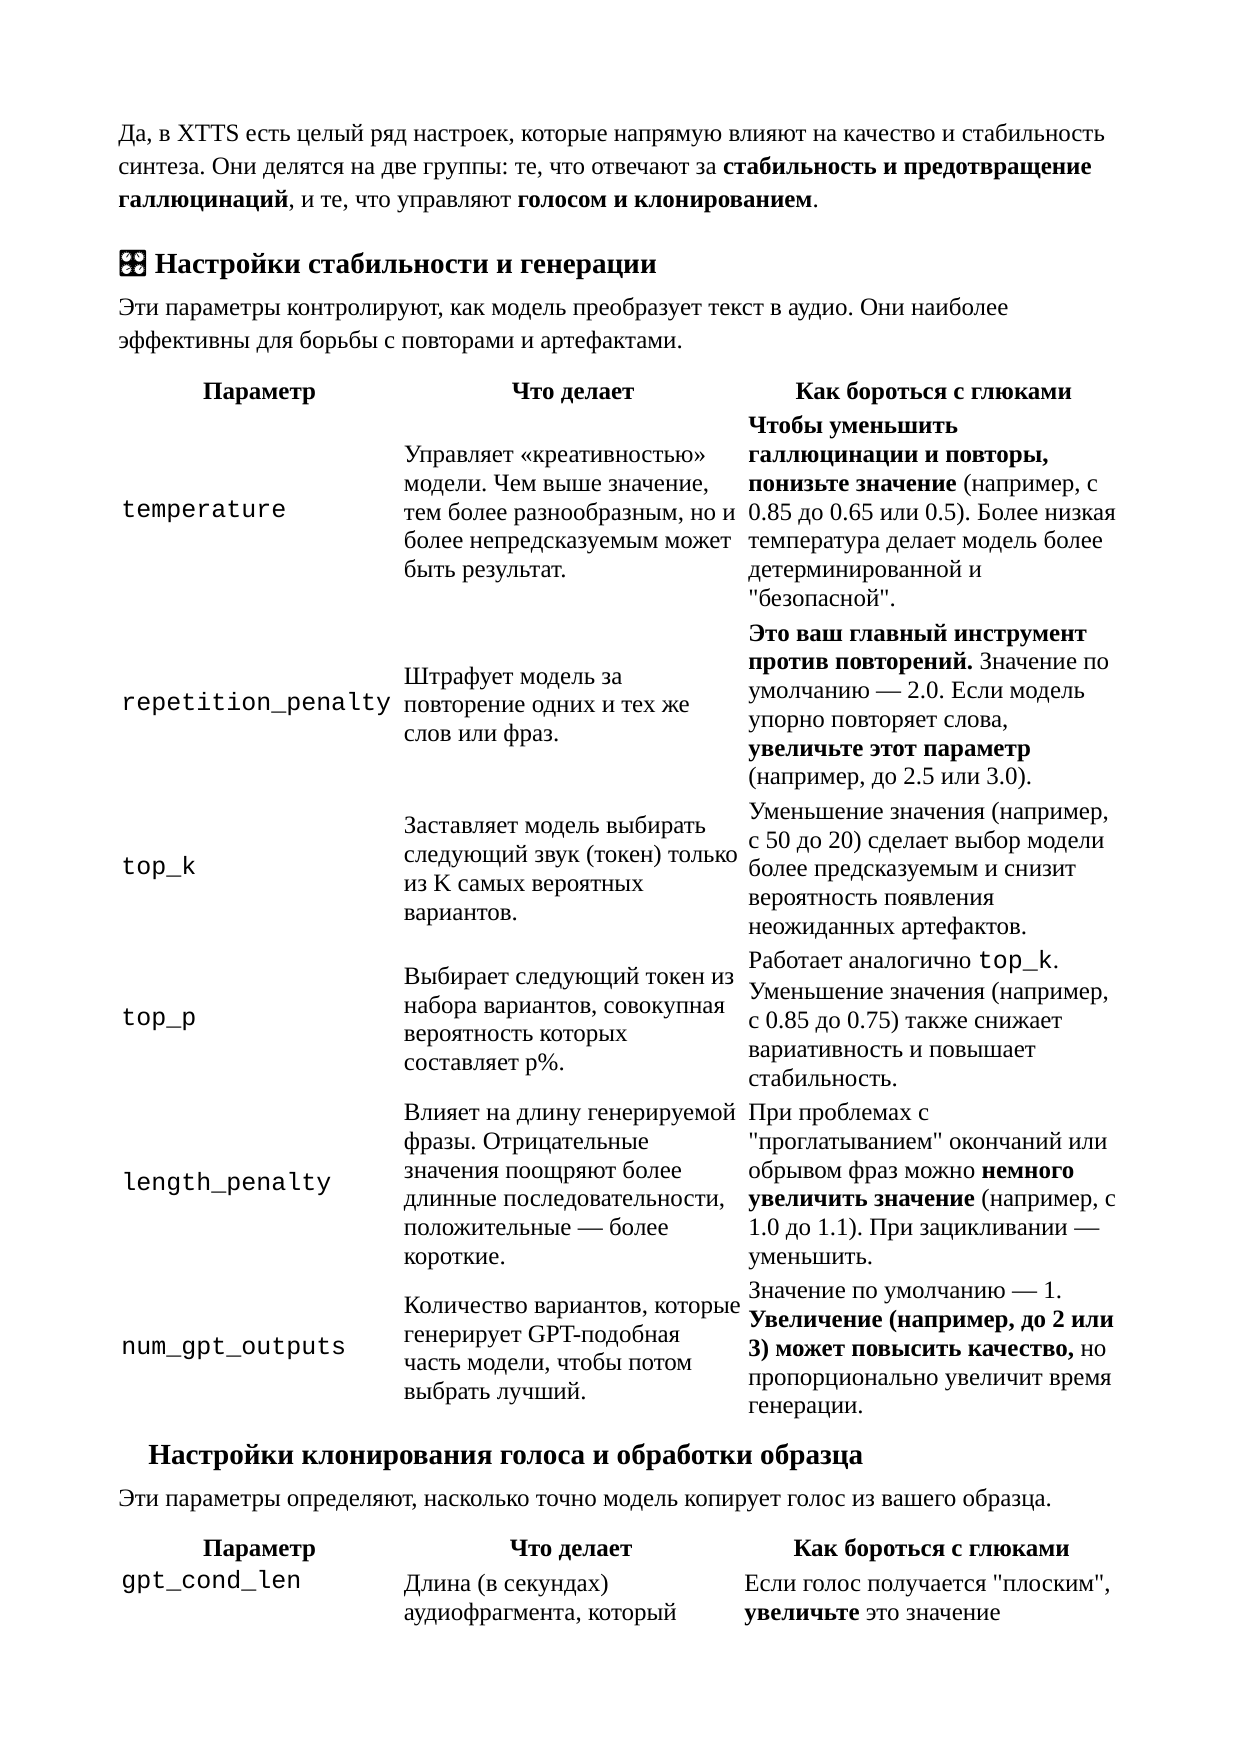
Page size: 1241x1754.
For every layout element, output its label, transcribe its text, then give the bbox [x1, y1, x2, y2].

text Эти параметры контролируют, как модель преобразует текст в аудио. Они наиболее эффективны для борьбы с повторами и артефактами. [118, 292, 1122, 354]
table_header Параметр [118, 1530, 401, 1565]
table_cell Уменьшение значения (например, с 50 до 20) сделает выбор модели более предсказуемым и снизит вероятность появления неожиданных артефактов. [745, 793, 1122, 943]
text Эти параметры определяют, насколько точно модель копирует голос из вашего образца. [118, 1483, 1122, 1512]
subtitle 🎛️ Настройки стабильности и генерации [118, 246, 1122, 280]
table_cell Выбирает следующий токен из набора вариантов, совокупная вероятность которых составляет p%. [401, 943, 745, 1094]
table_cell top_k [118, 793, 401, 943]
table_header Как бороться с глюками [745, 373, 1122, 408]
table_cell length_penalty [118, 1094, 401, 1273]
table_cell Заставляет модель выбирать следующий звук (токен) только из K самых вероятных вариантов. [401, 793, 745, 943]
table_header Что делает [401, 373, 745, 408]
table_cell Если голос получается "плоским", увеличьте это значение [741, 1565, 1122, 1628]
table_header Что делает [401, 1530, 741, 1565]
table_cell Влияет на длину генерируемой фразы. Отрицательные значения поощряют более длинные последовательности, положительные — более короткие. [401, 1094, 745, 1273]
table_cell num_gpt_outputs [118, 1273, 401, 1422]
table_cell Чтобы уменьшить галлюцинации и повторы, понизьте значение (например, с 0.85 до 0.65 или 0.5). Более низкая температура делает модель более детерминированной и "безопасной". [745, 408, 1122, 615]
table_cell Управляет «креативностью» модели. Чем выше значение, тем более разнообразным, но и более непредсказуемым может быть результат. [401, 408, 745, 615]
text Да, в XTTS есть целый ряд настроек, которые напрямую влияют на качество и стабильность синтеза. Они делятся на две группы: те, что отвечают за стабильность и предотвращение галлюцинаций, и те, что управляют голосом и клонированием. [118, 118, 1122, 213]
subtitle 🎤 Настройки клонирования голоса и обработки образца [118, 1437, 1122, 1470]
table_cell Штрафует модель за повторение одних и тех же слов или фраз. [401, 615, 745, 793]
table_cell gpt_cond_len [118, 1565, 401, 1628]
table_cell При проблемах с "проглатыванием" окончаний или обрывом фраз можно немного увеличить значение (например, с 1.0 до 1.1). При зацикливании — уменьшить. [745, 1094, 1122, 1273]
table_cell Это ваш главный инструмент против повторений. Значение по умолчанию — 2.0. Если модель упорно повторяет слова, увеличьте этот параметр (например, до 2.5 или 3.0). [745, 615, 1122, 793]
table_cell Количество вариантов, которые генерирует GPT-подобная часть модели, чтобы потом выбрать лучший. [401, 1273, 745, 1422]
table_header Как бороться с глюками [741, 1530, 1122, 1565]
table_cell Работает аналогично top_k. Уменьшение значения (например, с 0.85 до 0.75) также снижает вариативность и повышает стабильность. [745, 943, 1122, 1094]
table_header Параметр [118, 373, 401, 408]
table_cell Значение по умолчанию — 1. Увеличение (например, до 2 или 3) может повысить качество, но пропорционально увеличит время генерации. [745, 1273, 1122, 1422]
table_cell temperature [118, 408, 401, 615]
table_cell repetition_penalty [118, 615, 401, 793]
table_cell top_p [118, 943, 401, 1094]
table_cell Длина (в секундах) аудиофрагмента, который [401, 1565, 741, 1628]
